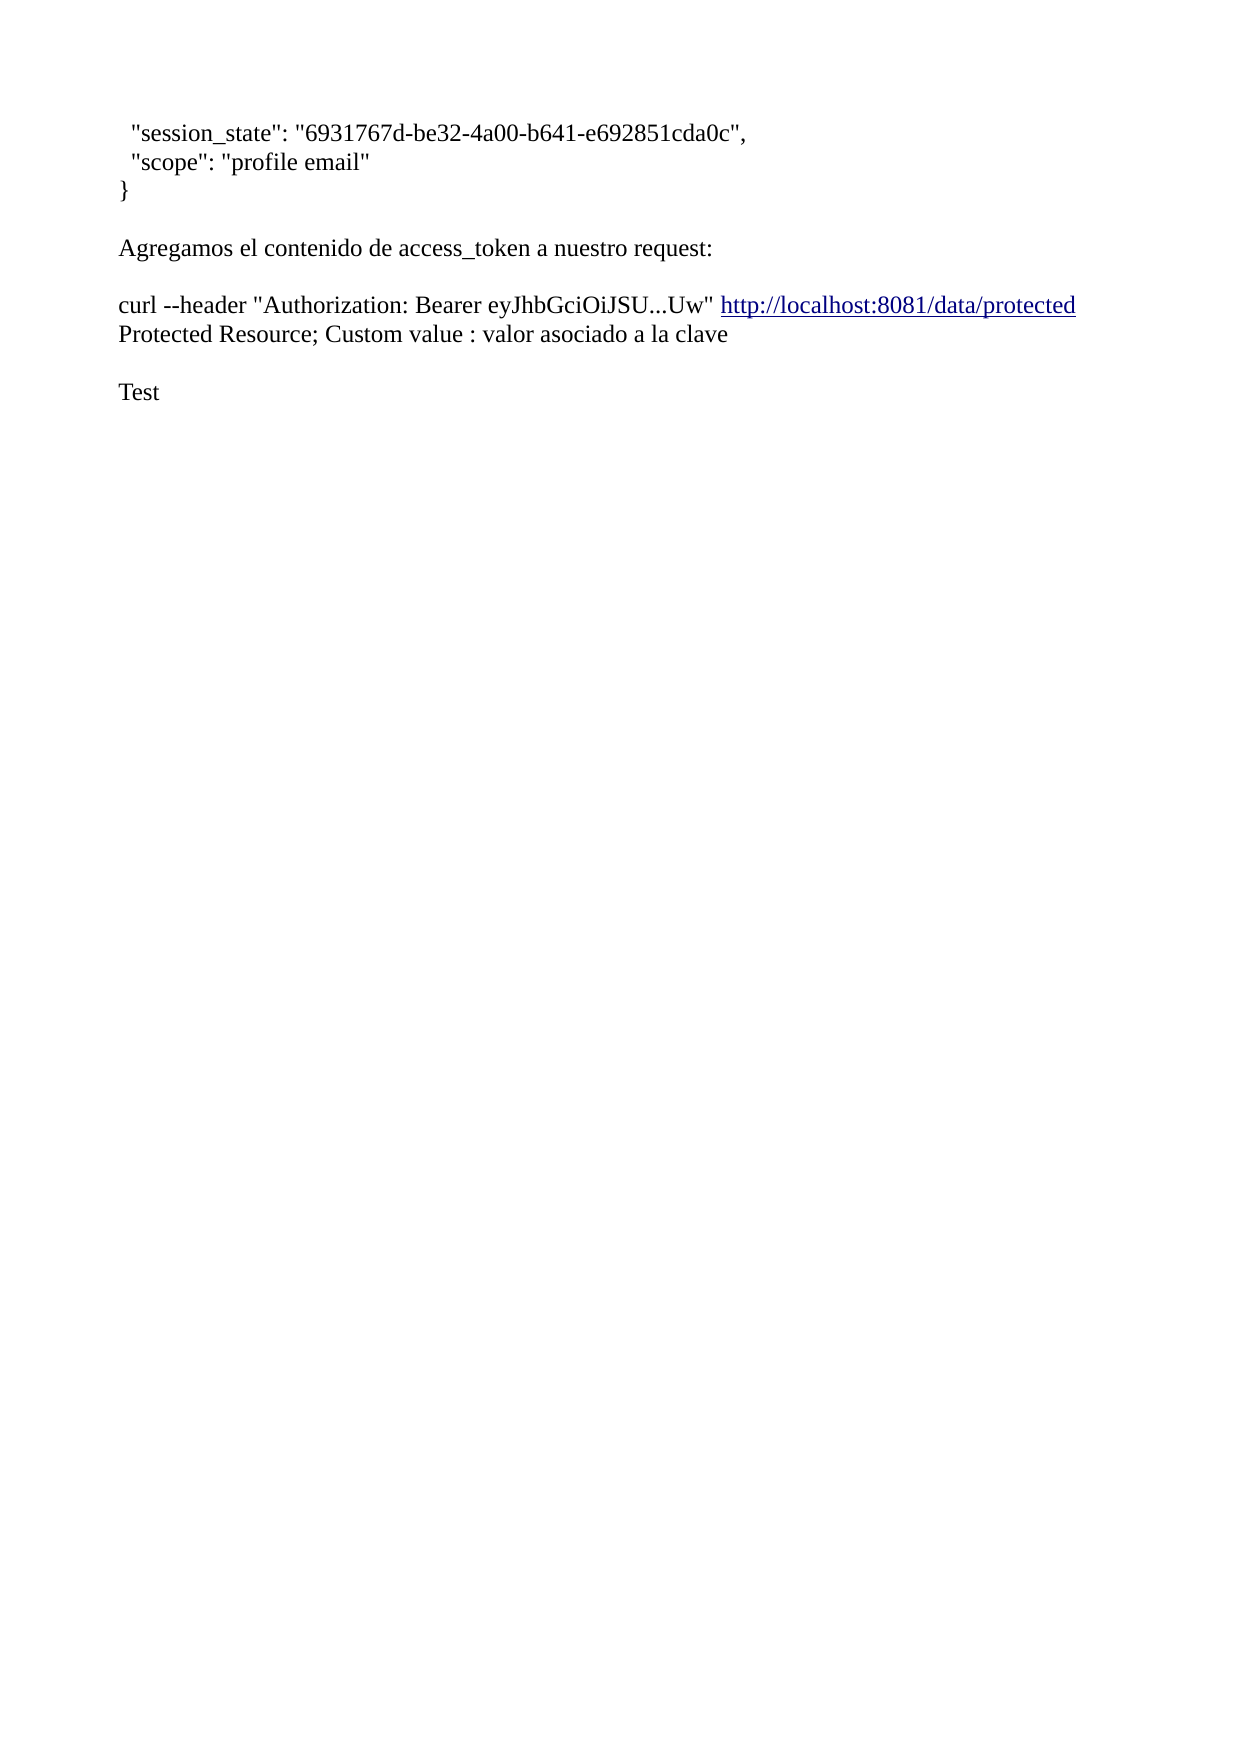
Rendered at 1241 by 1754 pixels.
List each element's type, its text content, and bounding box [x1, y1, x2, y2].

text "session_state": "6931767d-be32-4a00-b641-e692851cda0c", [118, 118, 1122, 147]
text Protected Resource; Custom value : valor asociado a la clave [118, 319, 1122, 348]
text Test [118, 377, 1122, 406]
text "scope": "profile email" [118, 147, 1122, 176]
text curl --header "Authorization: Bearer eyJhbGciOiJSU...Uw" http://localhost:8081/data/protected [118, 291, 1122, 319]
text Agregamos el contenido de access_token a nuestro request: [118, 233, 1122, 262]
text } [118, 176, 1122, 204]
